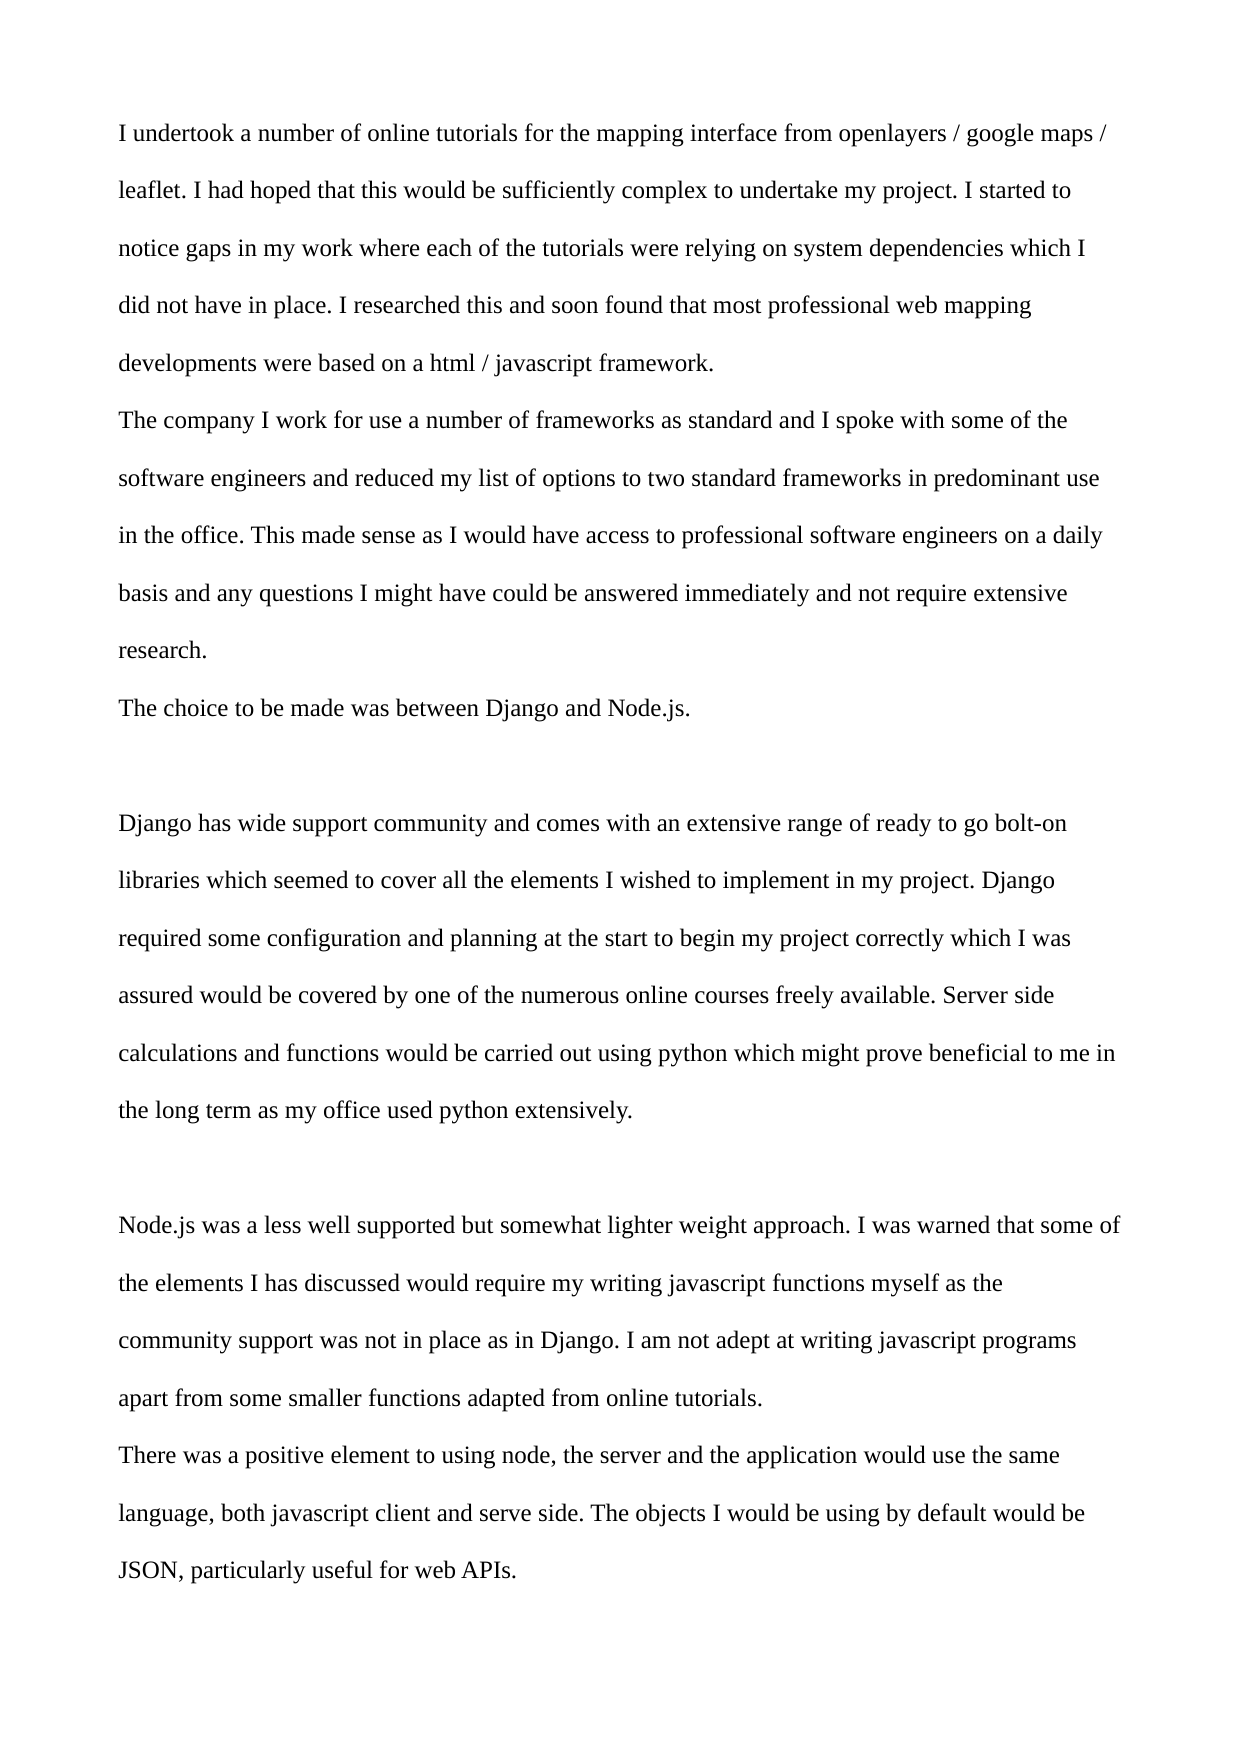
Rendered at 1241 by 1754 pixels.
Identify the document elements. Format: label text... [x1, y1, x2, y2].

text Django has wide support community and comes with an extensive range of ready to go bolt-on [118, 808, 1122, 837]
text I undertook a number of online tutorials for the mapping interface from openlayers / google maps / leaflet. I had hoped that this would be sufficiently complex to undertake my project. I started to notice gaps in my work where each of the tutorials were relying on system dependencies which I did not have in place. I researched this and soon found that most professional web mapping developments were based on a html / javascript framework. [118, 118, 1122, 377]
text libraries which seemed to cover all the elements I wished to implement in my project. Django required some configuration and planning at the start to begin my project correctly which I was assured would be covered by one of the numerous online courses freely available. Server side calculations and functions would be carried out using python which might prove beneficial to me in the long term as my office used python extensively. [118, 866, 1122, 1124]
text There was a positive element to using node, the server and the application would use the same language, both javascript client and serve side. The objects I would be using by default would be JSON, particularly useful for web APIs. [118, 1441, 1122, 1584]
text The company I work for use a number of frameworks as standard and I spoke with some of the software engineers and reduced my list of options to two standard frameworks in predominant use in the office. This made sense as I would have access to professional software engineers on a daily basis and any questions I might have could be answered immediately and not require extensive research. [118, 406, 1122, 664]
text Node.js was a less well supported but somewhat lighter weight approach. I was warned that some of the elements I has discussed would require my writing javascript functions myself as the community support was not in place as in Django. I am not adept at writing javascript programs apart from some smaller functions adapted from online tutorials. [118, 1211, 1122, 1412]
text The choice to be made was between Django and Node.js. [118, 693, 1122, 722]
